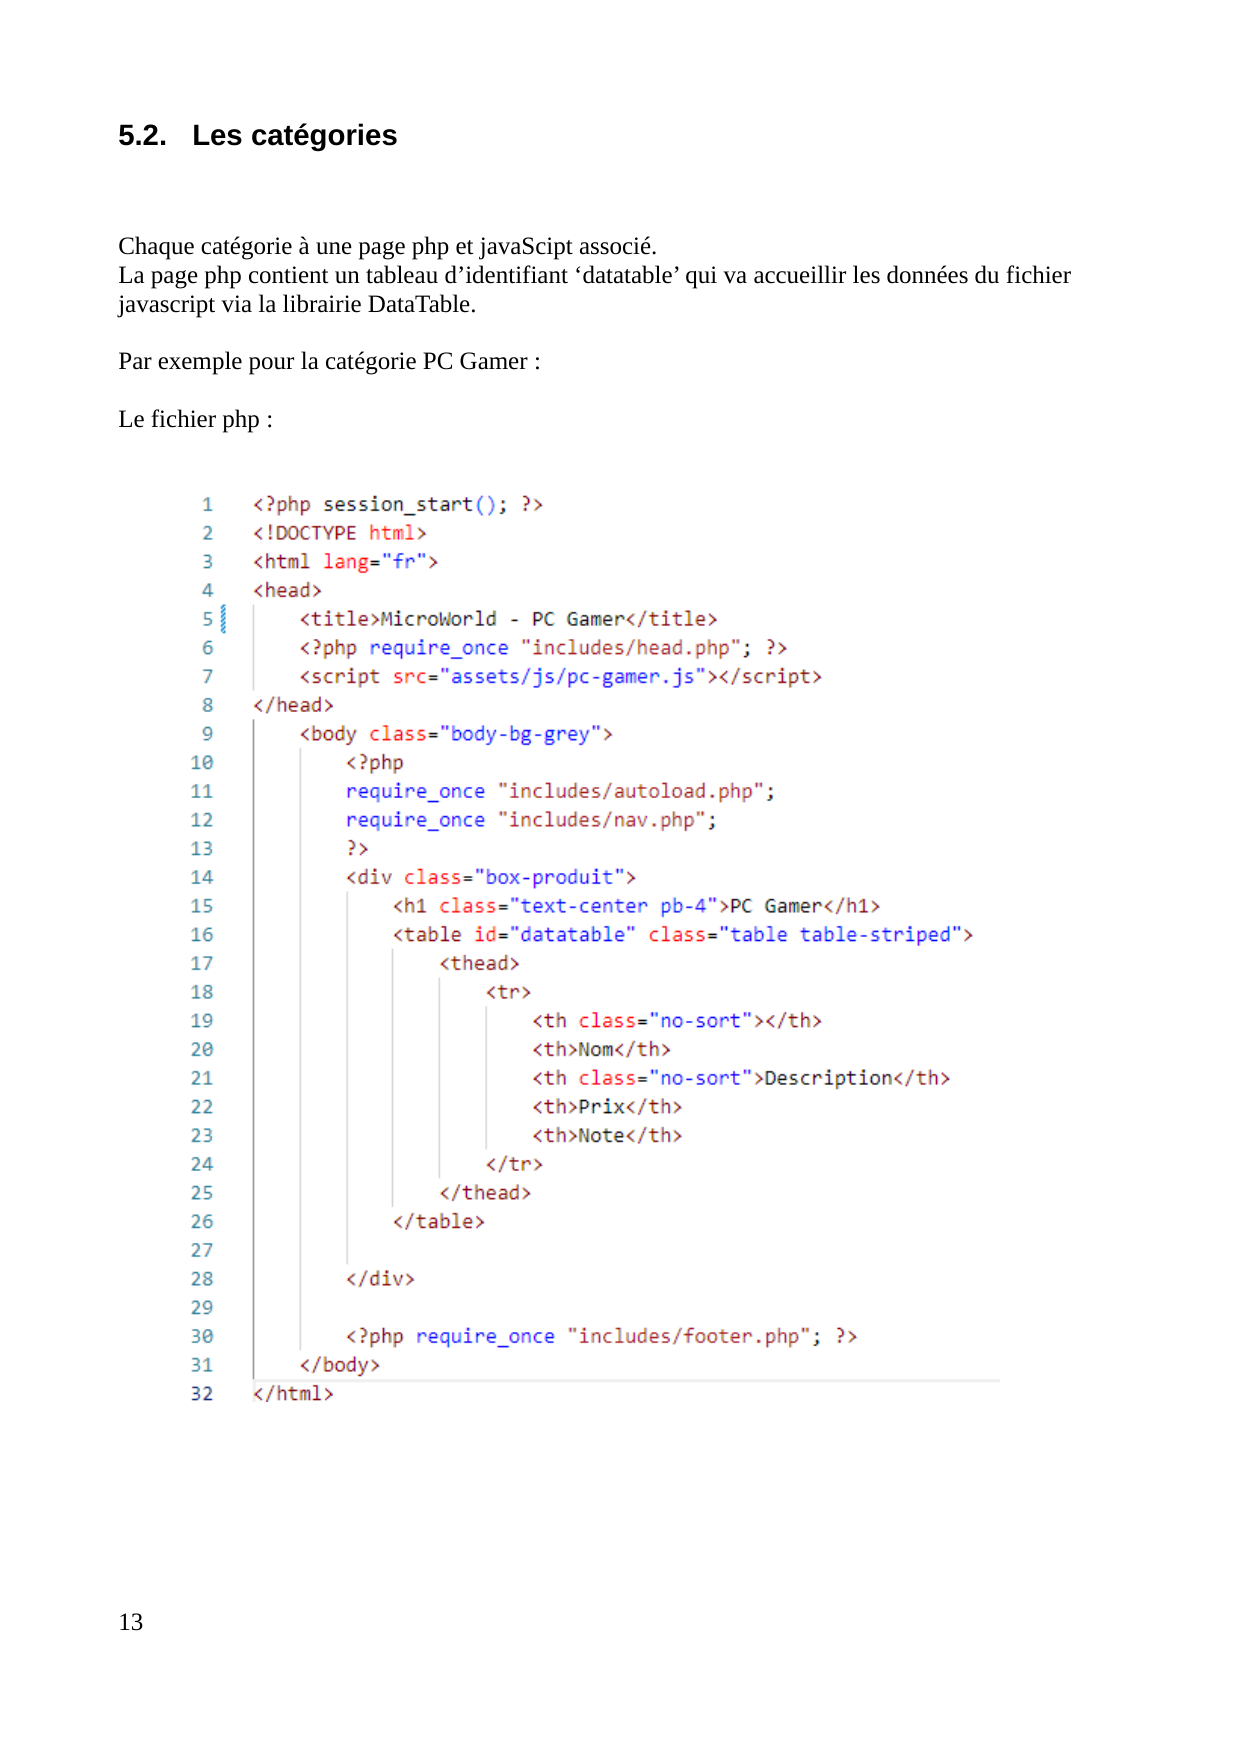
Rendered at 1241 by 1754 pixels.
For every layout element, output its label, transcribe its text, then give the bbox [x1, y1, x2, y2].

text Par exemple pour la catégorie PC Gamer : [118, 346, 1122, 375]
subtitle Les catégories [118, 118, 1122, 152]
text La page php contient un tableau d’identifiant ‘datatable’ qui va accueillir les données du fichier javascript via la librairie DataTable. [118, 260, 1122, 318]
text Le fichier php : [118, 404, 1122, 433]
picture [191, 487, 1001, 1402]
text Chaque catégorie à une page php et javaScipt associé. [118, 231, 1122, 260]
